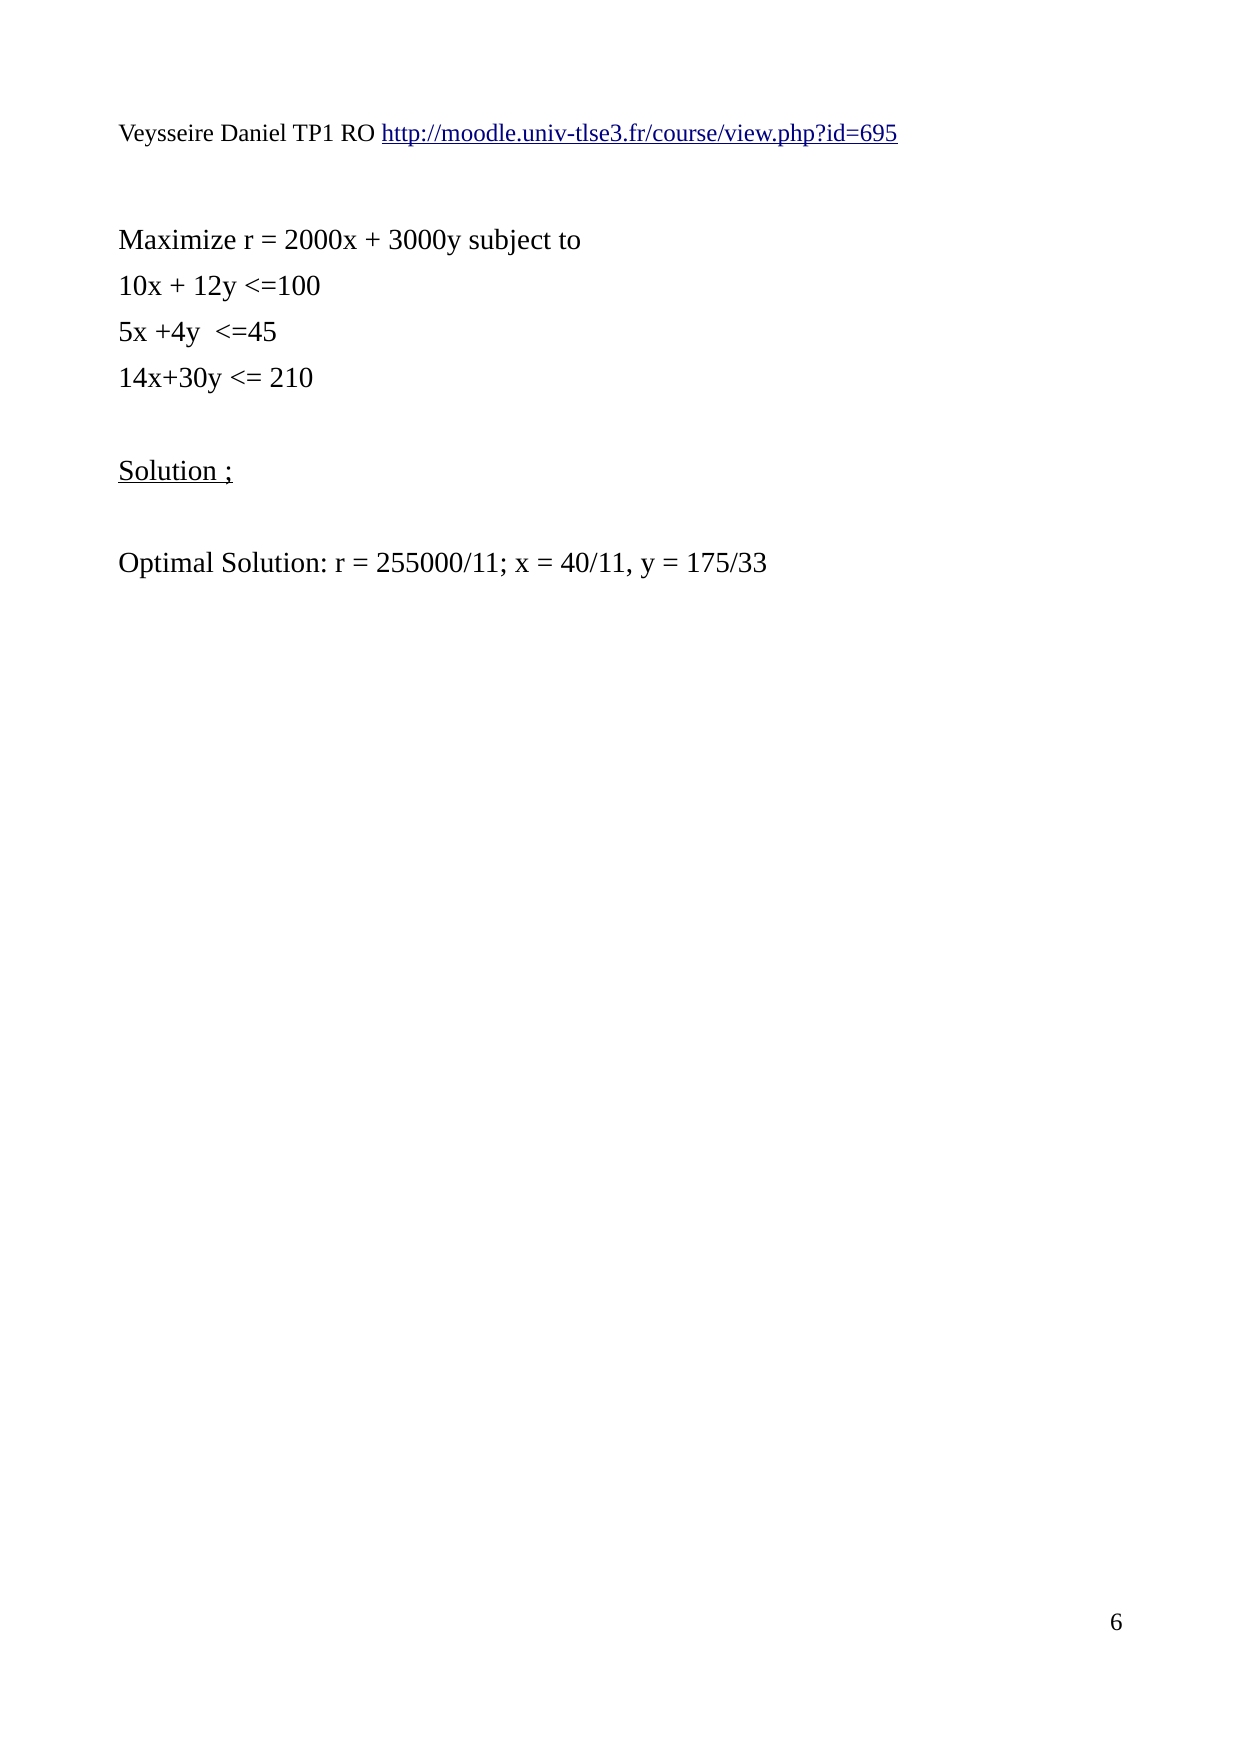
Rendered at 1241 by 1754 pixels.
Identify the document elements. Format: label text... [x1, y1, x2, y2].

text 14x+30y <= 210 [118, 361, 1122, 394]
text Maximize r = 2000x + 3000y subject to [118, 222, 1122, 256]
text 5x +4y <=45 [118, 314, 1122, 348]
text Optimal Solution: r = 255000/11; x = 40/11, y = 175/33 [118, 545, 1122, 578]
text Solution ; [118, 453, 1122, 486]
text 10x + 12y <=100 [118, 268, 1122, 302]
